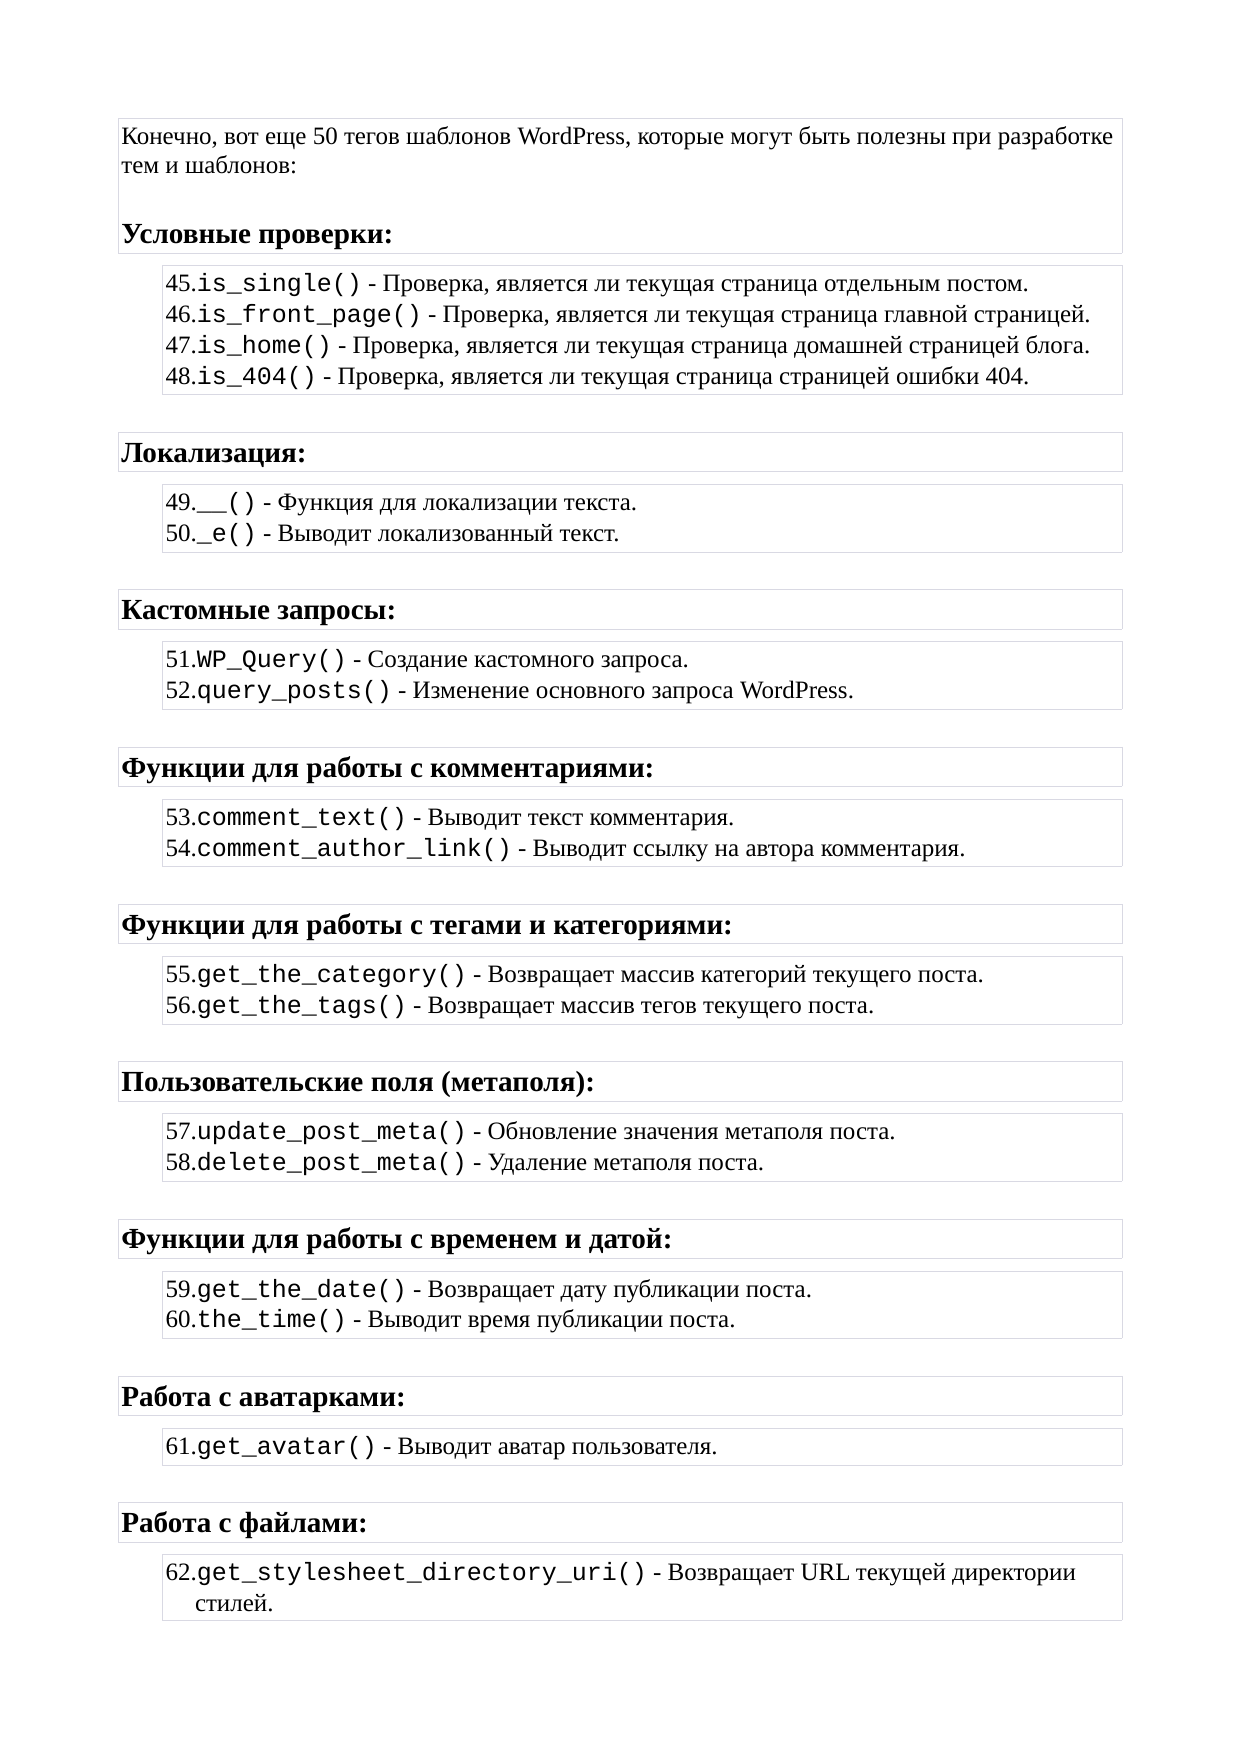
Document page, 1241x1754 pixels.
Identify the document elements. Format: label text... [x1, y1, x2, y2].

list _e() - Выводит локализованный текст. [163, 515, 1122, 552]
list get_stylesheet_directory_uri() - Возвращает URL текущей директории стилей. [163, 1555, 1122, 1620]
subtitle Кастомные запросы: [119, 590, 1122, 629]
subtitle Функции для работы с тегами и категориями: [119, 905, 1122, 943]
list get_avatar() - Выводит аватар пользователя. [163, 1429, 1122, 1465]
list query_posts() - Изменение основного запроса WordPress. [163, 672, 1122, 709]
list __() - Функция для локализации текста. [163, 485, 1122, 515]
subtitle Пользовательские поля (метаполя): [119, 1062, 1122, 1101]
subtitle Функции для работы с временем и датой: [119, 1220, 1122, 1258]
list is_home() - Проверка, является ли текущая страница домашней страницей блога. [163, 327, 1122, 358]
list get_the_category() - Возвращает массив категорий текущего поста. [163, 957, 1122, 987]
list the_time() - Выводит время публикации поста. [163, 1301, 1122, 1338]
list update_post_meta() - Обновление значения метаполя поста. [163, 1114, 1122, 1144]
list is_404() - Проверка, является ли текущая страница страницей ошибки 404. [163, 358, 1122, 394]
list get_the_date() - Возвращает дату публикации поста. [163, 1272, 1122, 1301]
list comment_author_link() - Выводит ссылку на автора комментария. [163, 829, 1122, 866]
list delete_post_meta() - Удаление метаполя поста. [163, 1144, 1122, 1181]
text Конечно, вот еще 50 тегов шаблонов WordPress, которые могут быть полезны при разработке тем и шаблонов: [119, 119, 1122, 179]
subtitle Работа с аватарками: [119, 1377, 1122, 1415]
subtitle Работа с файлами: [119, 1503, 1122, 1542]
subtitle Условные проверки: [119, 213, 1122, 253]
list comment_text() - Выводит текст комментария. [163, 800, 1122, 829]
list get_the_tags() - Возвращает массив тегов текущего поста. [163, 987, 1122, 1024]
list is_front_page() - Проверка, является ли текущая страница главной страницей. [163, 296, 1122, 327]
subtitle Локализация: [119, 433, 1122, 471]
subtitle Функции для работы с комментариями: [119, 748, 1122, 786]
list is_single() - Проверка, является ли текущая страница отдельным постом. [163, 266, 1122, 296]
list WP_Query() - Создание кастомного запроса. [163, 642, 1122, 672]
